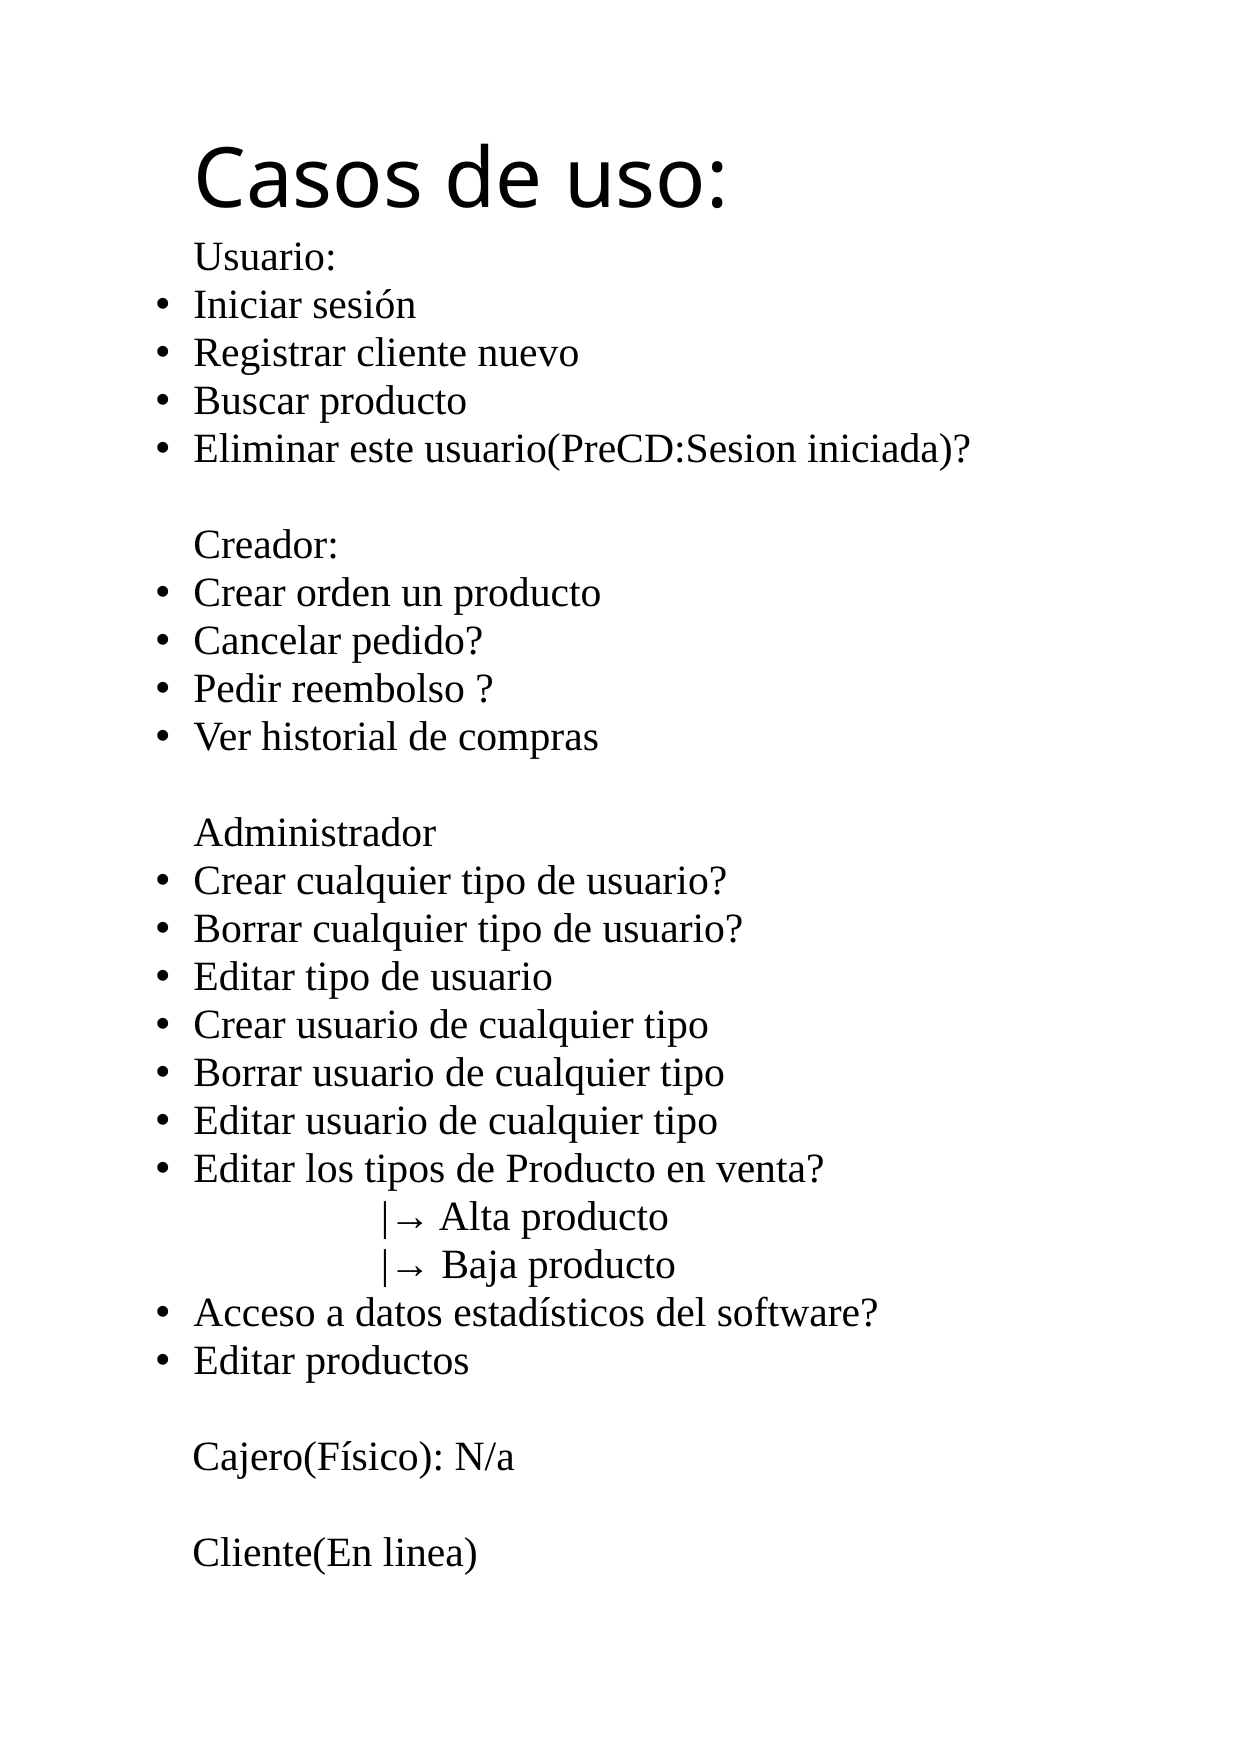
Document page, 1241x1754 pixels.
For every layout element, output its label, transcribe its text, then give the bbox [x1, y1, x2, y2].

list Crear cualquier tipo de usuario? [156, 855, 1122, 903]
list Buscar producto [156, 376, 1122, 424]
text Cliente(En linea) [118, 1527, 1122, 1575]
list Administrador [156, 807, 1122, 855]
list |→ Baja producto [343, 1239, 1122, 1287]
list Registrar cliente nuevo [156, 328, 1122, 376]
list Editar tipo de usuario [156, 951, 1122, 999]
text Cajero(Físico): N/a [118, 1431, 1122, 1479]
list Borrar cualquier tipo de usuario? [156, 903, 1122, 951]
list Borrar usuario de cualquier tipo [156, 1047, 1122, 1096]
list Editar usuario de cualquier tipo [156, 1096, 1122, 1143]
list Casos de uso: [156, 118, 1122, 232]
list Cancelar pedido? [156, 616, 1122, 663]
list Ver historial de compras [156, 712, 1122, 759]
list Acceso a datos estadísticos del software? [156, 1287, 1122, 1335]
list Crear usuario de cualquier tipo [156, 999, 1122, 1047]
list Editar productos [156, 1335, 1122, 1383]
list Pedir reembolso ? [156, 663, 1122, 712]
list Eliminar este usuario(PreCD:Sesion iniciada)? [156, 424, 1122, 472]
list Crear orden un producto [156, 567, 1122, 616]
list |→ Alta producto [343, 1192, 1122, 1239]
list Iniciar sesión [156, 279, 1122, 328]
list Usuario: [156, 232, 1122, 279]
list Creador: [156, 519, 1122, 567]
list Editar los tipos de Producto en venta? [156, 1143, 1122, 1192]
